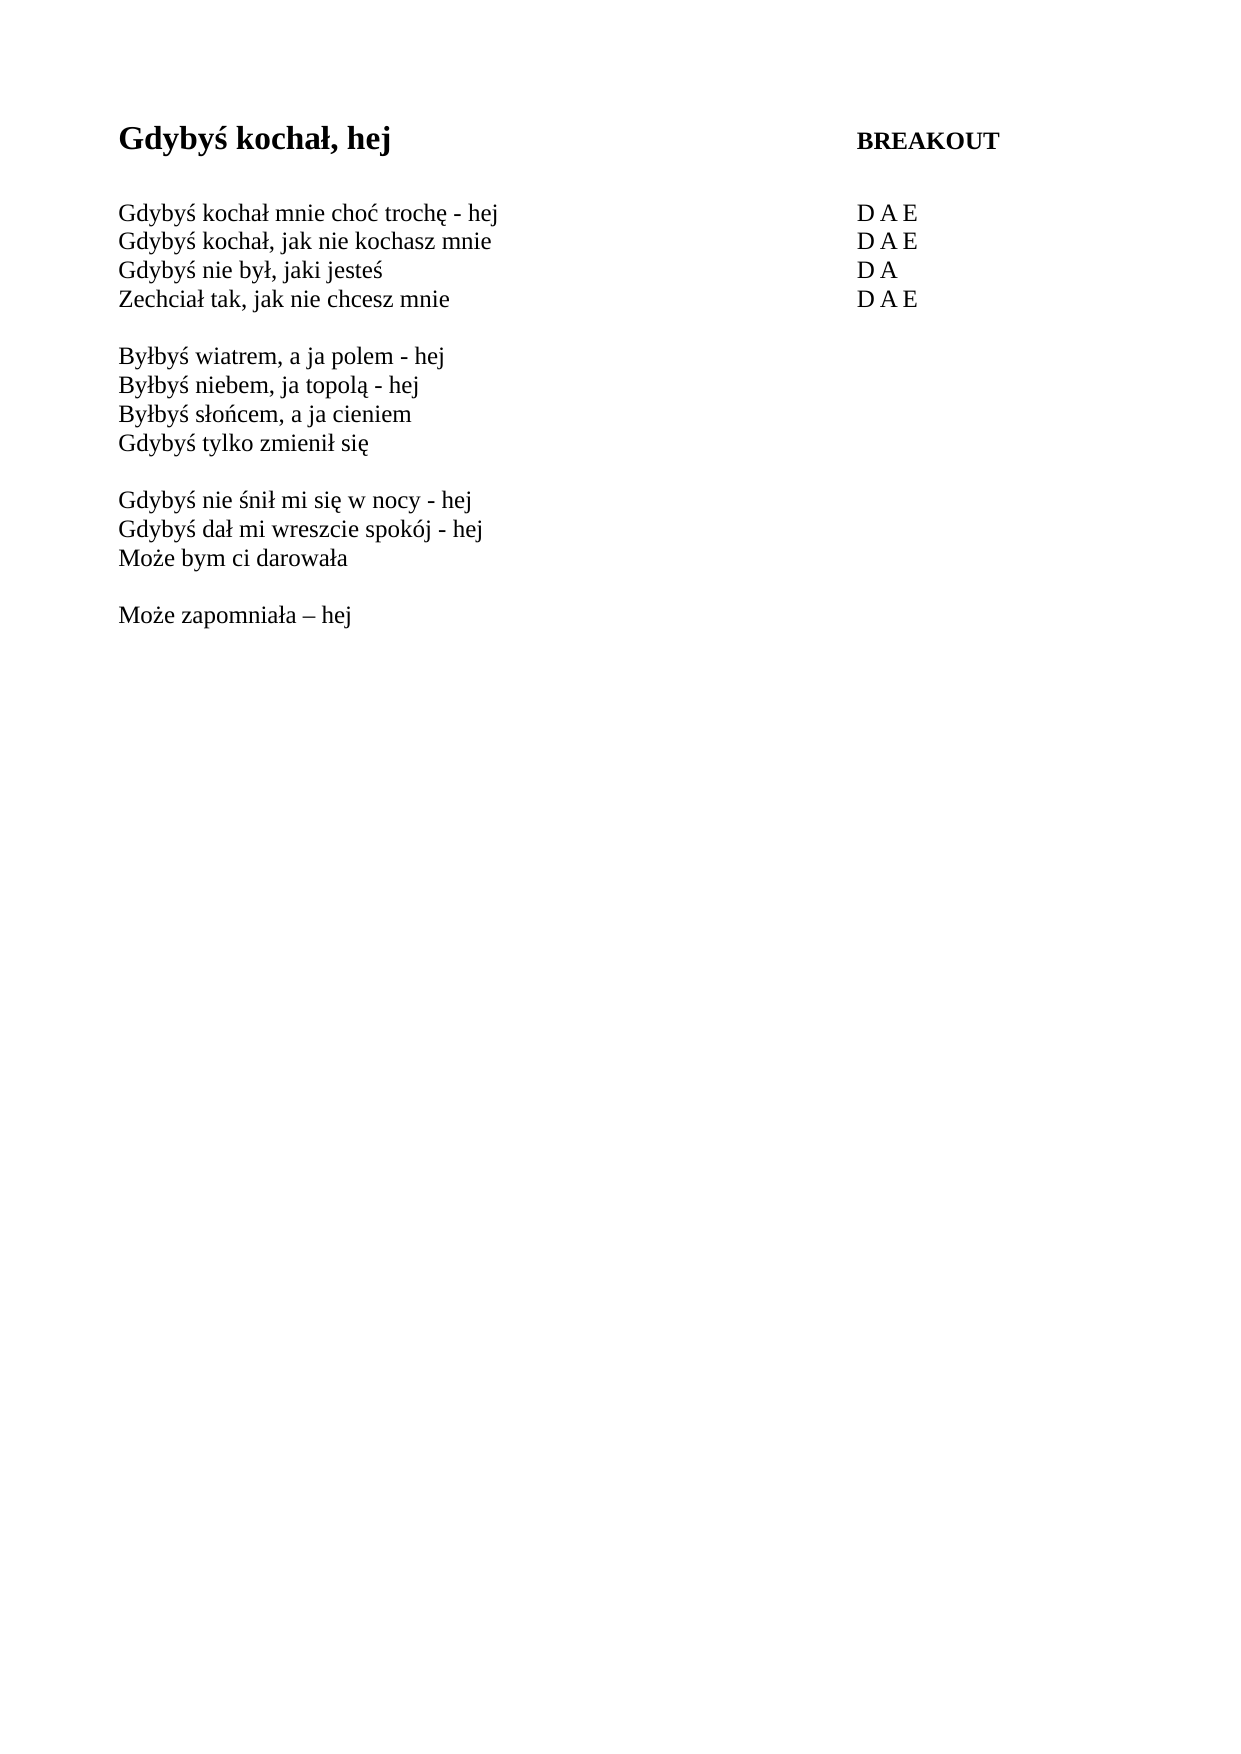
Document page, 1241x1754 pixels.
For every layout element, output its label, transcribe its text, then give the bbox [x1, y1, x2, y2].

text Gdybyś nie był, jaki jesteś D A [118, 255, 1122, 284]
text Byłbyś słońcem, a ja cieniem [118, 399, 1122, 428]
text Gdybyś kochał, jak nie kochasz mnie D A E [118, 226, 1122, 255]
text Byłbyś niebem, ja topolą - hej [118, 370, 1122, 399]
text Może bym ci darowała [118, 543, 1122, 571]
text Zechciał tak, jak nie chcesz mnie D A E [118, 284, 1122, 313]
text Gdybyś kochał mnie choć trochę - hej D A E [118, 198, 1122, 226]
subtitle Gdybyś kochał, hej BREAKOUT [118, 118, 1122, 156]
text Gdybyś dał mi wreszcie spokój - hej [118, 514, 1122, 543]
text Gdybyś tylko zmienił się [118, 428, 1122, 456]
text Może zapomniała – hej [118, 600, 1122, 629]
text Gdybyś nie śnił mi się w nocy - hej [118, 485, 1122, 514]
text Byłbyś wiatrem, a ja polem - hej [118, 341, 1122, 370]
